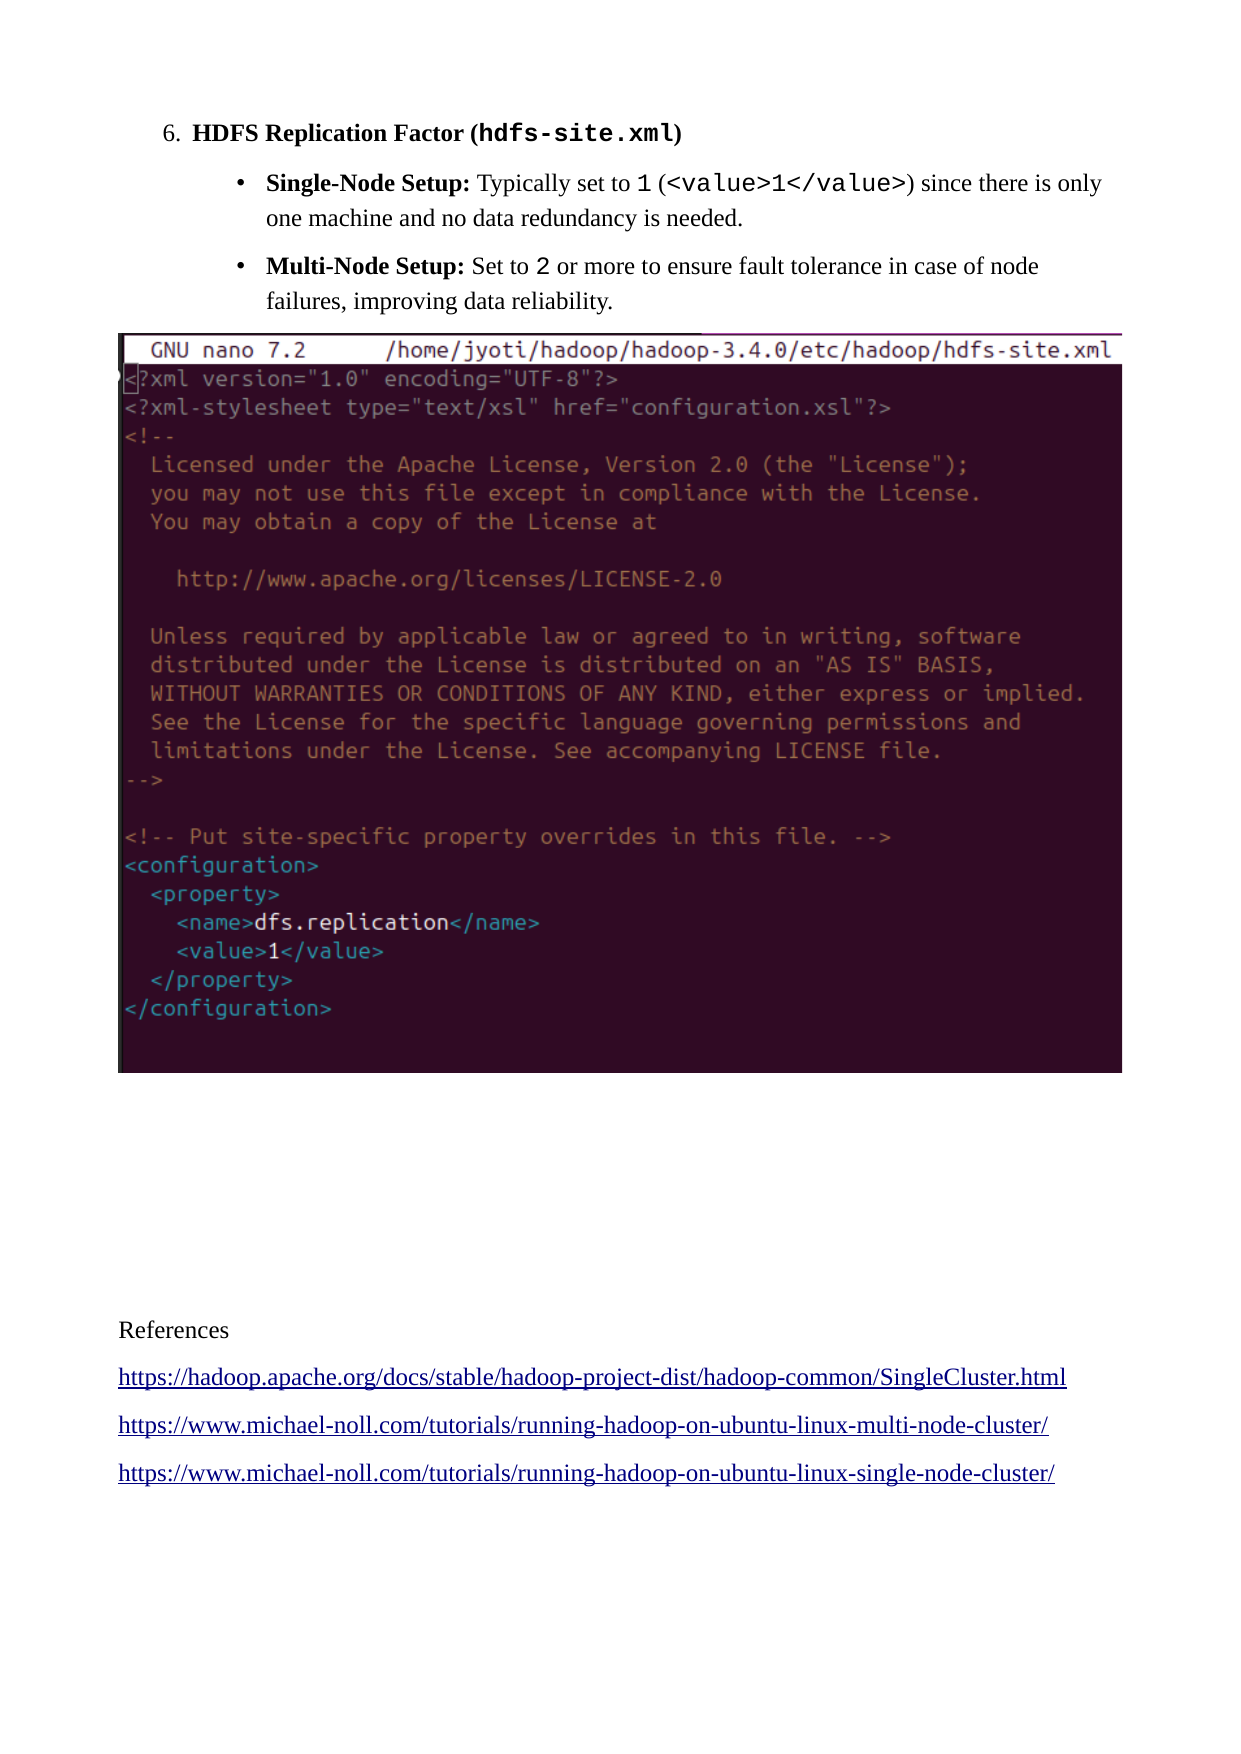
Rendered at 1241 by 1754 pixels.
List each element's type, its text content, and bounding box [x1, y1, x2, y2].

text References [118, 1315, 1122, 1343]
text https://www.michael-noll.com/tutorials/running-hadoop-on-ubuntu-linux-multi-node-cluster/ [118, 1410, 1122, 1439]
list Multi-Node Setup: Set to 2 or more to ensure fault tolerance in case of node failures, improving data reliability. [236, 251, 1122, 315]
list HDFS Replication Factor (hdfs-site.xml) [162, 118, 1122, 149]
text https://hadoop.apache.org/docs/stable/hadoop-project-dist/hadoop-common/SingleCluster.html [118, 1362, 1122, 1391]
text https://www.michael-noll.com/tutorials/running-hadoop-on-ubuntu-linux-single-node-cluster/ [118, 1458, 1122, 1486]
picture [118, 333, 1123, 1073]
list Single-Node Setup: Typically set to 1 (<value>1</value>) since there is only one machine and no data redundancy is needed. [236, 168, 1122, 232]
